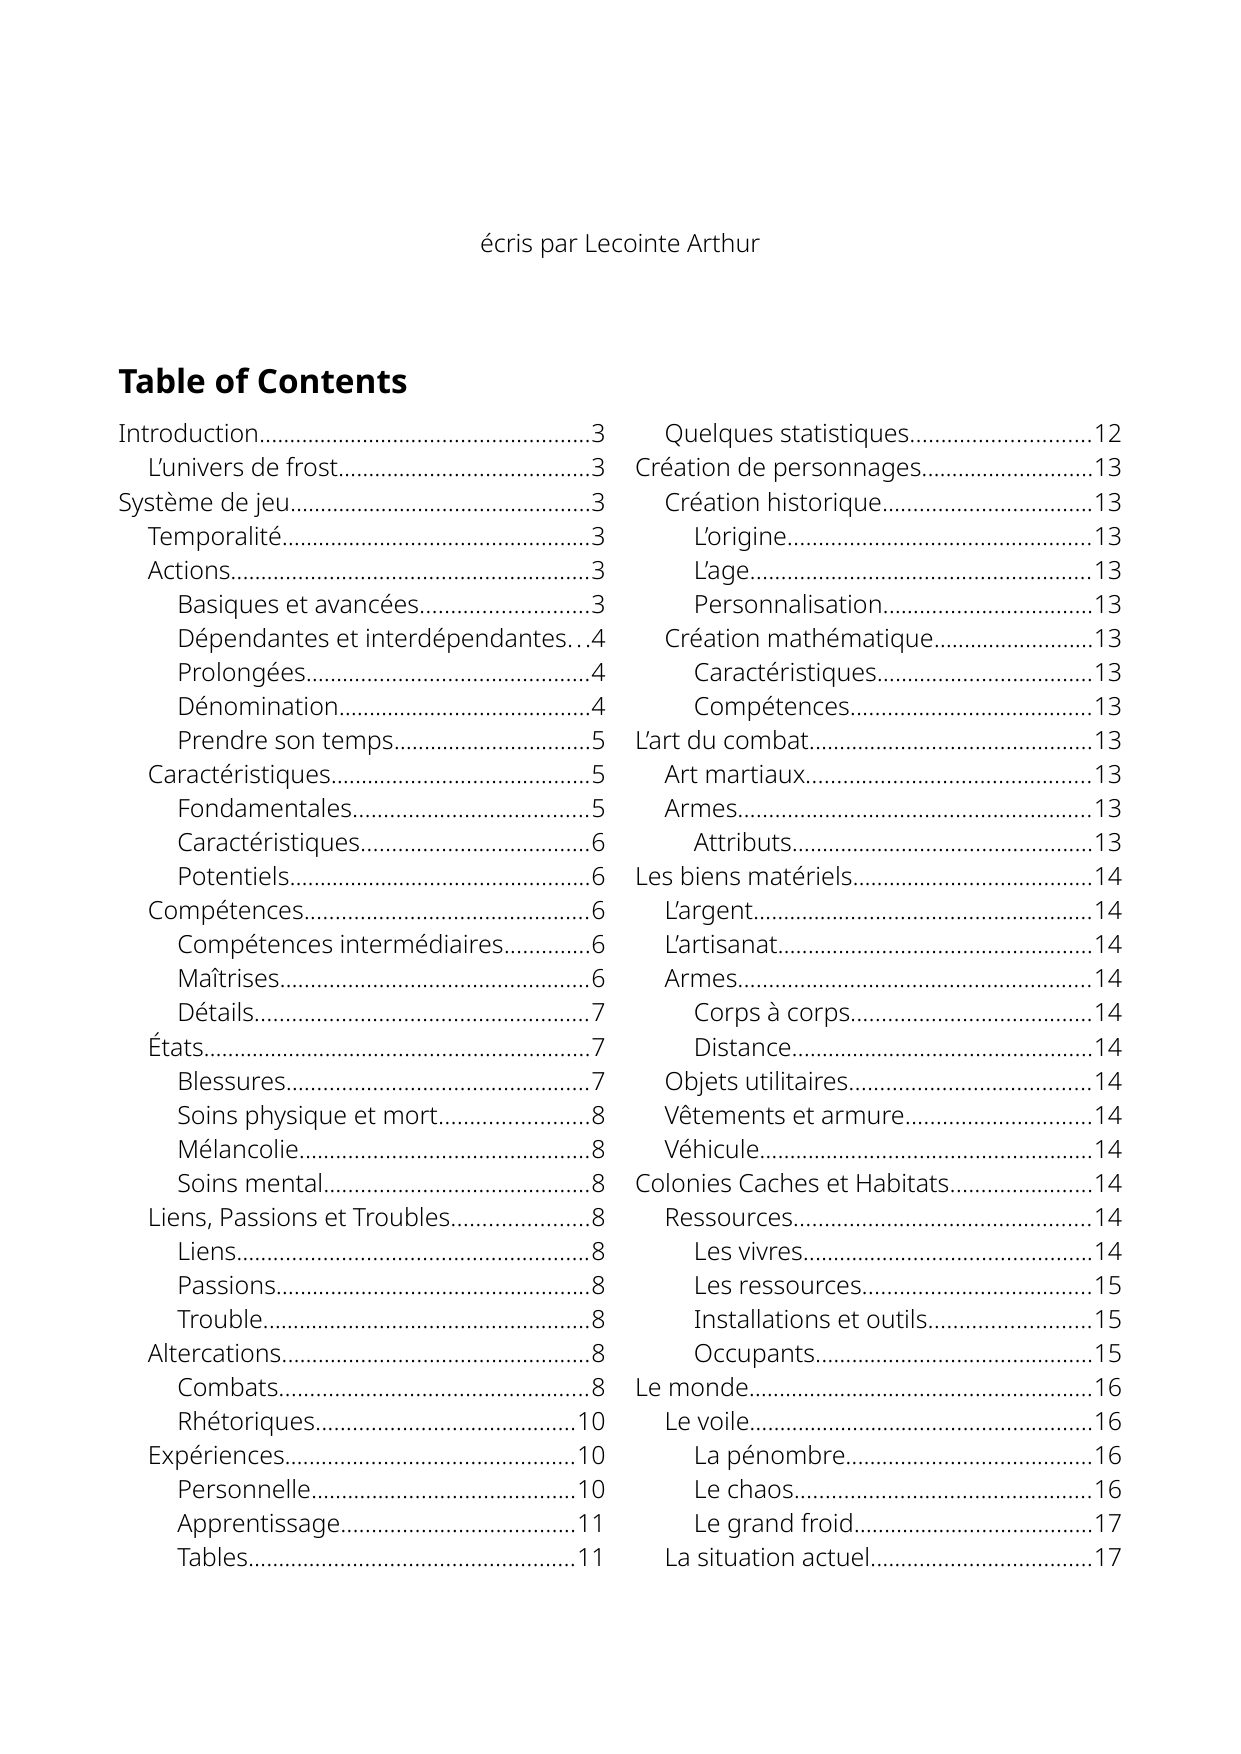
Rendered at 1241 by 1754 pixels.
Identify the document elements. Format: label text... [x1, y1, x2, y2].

text Combats 8 [177, 1370, 605, 1404]
text Trouble 8 [177, 1302, 605, 1336]
text Création de personnages 13 [635, 450, 1122, 484]
text Corps à corps 14 [694, 995, 1122, 1029]
text Création mathématique 13 [664, 620, 1122, 654]
subtitle Table of Contents [118, 358, 1122, 403]
text Compétences 13 [694, 688, 1122, 723]
text L’argent 14 [664, 893, 1122, 927]
text Soins mental 8 [177, 1165, 605, 1199]
text Les vivres 14 [694, 1233, 1122, 1268]
text Quelques statistiques 12 [664, 416, 1122, 450]
text Personnelle 10 [177, 1472, 605, 1506]
text Dénomination 4 [177, 688, 605, 723]
text Potentiels 6 [177, 859, 605, 893]
text Occupants 15 [694, 1336, 1122, 1370]
text Apprentissage 11 [177, 1506, 605, 1540]
text Liens, Passions et Troubles 8 [148, 1199, 605, 1233]
text Fondamentales 5 [177, 791, 605, 825]
text Colonies Caches et Habitats 14 [635, 1165, 1122, 1199]
text Ressources 14 [664, 1199, 1122, 1233]
text L’age 13 [694, 552, 1122, 586]
text Le chaos 16 [694, 1472, 1122, 1506]
text Compétences intermédiaires 6 [177, 927, 605, 961]
text Distance 14 [694, 1029, 1122, 1063]
text L’art du combat 13 [635, 723, 1122, 757]
text Les biens matériels 14 [635, 859, 1122, 893]
text Actions 3 [148, 552, 605, 586]
text Basiques et avancées 3 [177, 586, 605, 620]
text Altercations 8 [148, 1336, 605, 1370]
text Système de jeu 3 [118, 484, 605, 518]
text Le monde 16 [635, 1370, 1122, 1404]
text Personnalisation 13 [694, 586, 1122, 620]
text Mélancolie 8 [177, 1131, 605, 1165]
text Introduction 3 [118, 416, 605, 450]
text Le voile 16 [664, 1404, 1122, 1438]
text L’artisanat 14 [664, 927, 1122, 961]
text Attributs 13 [694, 825, 1122, 859]
text Caractéristiques 5 [148, 757, 605, 791]
text Prolongées 4 [177, 654, 605, 688]
text La situation actuel 17 [664, 1540, 1122, 1574]
text Détails 7 [177, 995, 605, 1029]
text Caractéristiques 6 [177, 825, 605, 859]
text Vêtements et armure 14 [664, 1097, 1122, 1131]
text Création historique 13 [664, 484, 1122, 518]
text La pénombre 16 [694, 1438, 1122, 1472]
text Armes 13 [664, 791, 1122, 825]
text Art martiaux 13 [664, 757, 1122, 791]
text Objets utilitaires 14 [664, 1063, 1122, 1097]
text Maîtrises 6 [177, 961, 605, 995]
text États 7 [148, 1029, 605, 1063]
text Liens 8 [177, 1233, 605, 1268]
text Les ressources 15 [694, 1268, 1122, 1302]
text Blessures 7 [177, 1063, 605, 1097]
text Expériences 10 [148, 1438, 605, 1472]
text Rhétoriques 10 [177, 1404, 605, 1438]
text Armes 14 [664, 961, 1122, 995]
text Passions 8 [177, 1268, 605, 1302]
text écris par Lecointe Arthur [118, 226, 1122, 260]
text Installations et outils 15 [694, 1302, 1122, 1336]
text L’univers de frost 3 [148, 450, 605, 484]
text Temporalité 3 [148, 518, 605, 552]
text Le grand froid 17 [694, 1506, 1122, 1540]
text Dépendantes et interdépendantes 4 [177, 620, 605, 654]
text L’origine 13 [694, 518, 1122, 552]
text Véhicule 14 [664, 1131, 1122, 1165]
text Prendre son temps 5 [177, 723, 605, 757]
text Tables 11 [177, 1540, 605, 1574]
text Caractéristiques 13 [694, 654, 1122, 688]
text Soins physique et mort 8 [177, 1097, 605, 1131]
text Compétences 6 [148, 893, 605, 927]
